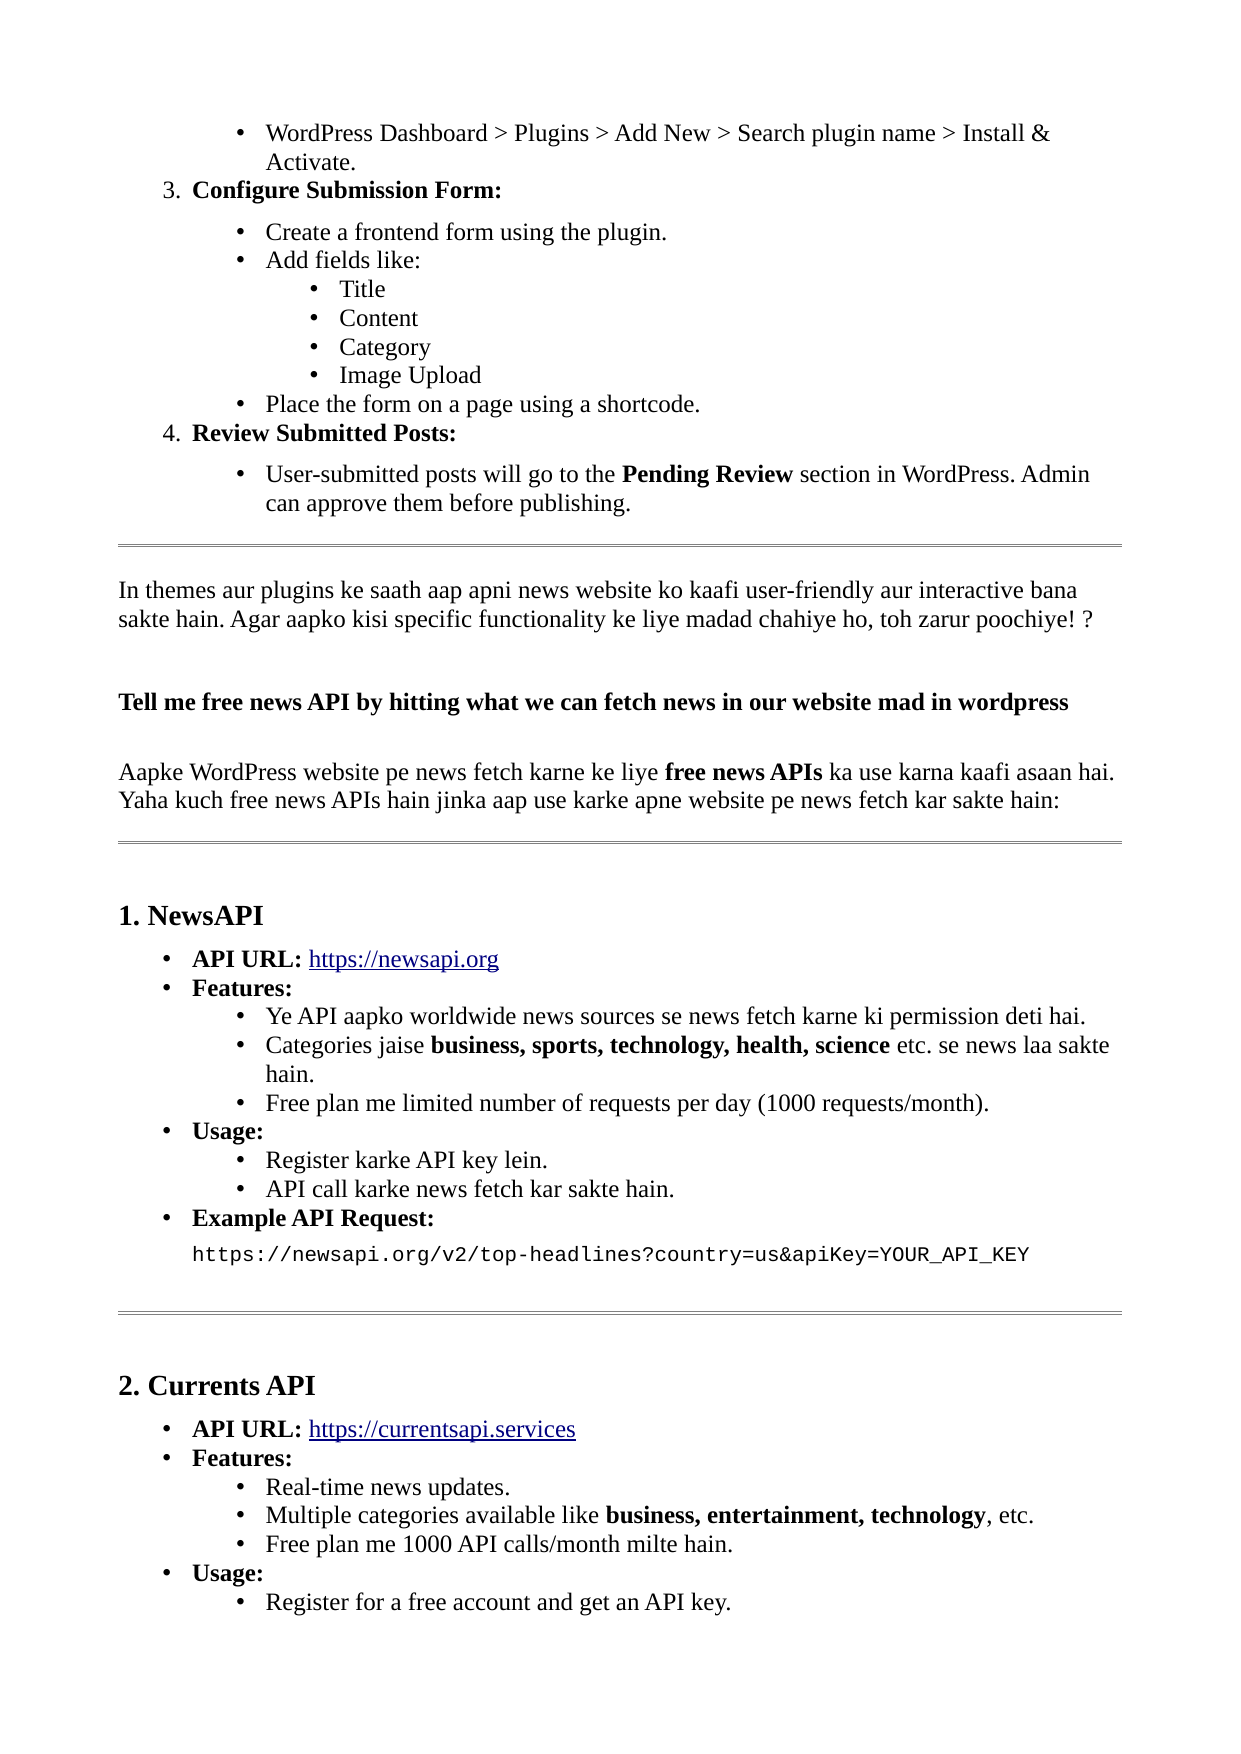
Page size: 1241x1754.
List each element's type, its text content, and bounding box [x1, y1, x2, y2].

list Register for a free account and get an API key. [236, 1587, 1122, 1616]
list Ye API aapko worldwide news sources se news fetch karne ki permission deti hai. [236, 1001, 1122, 1030]
list https://newsapi.org/v2/top-headlines?country=us&apiKey=YOUR_API_KEY [162, 1244, 1122, 1268]
text Aapke WordPress website pe news fetch karne ke liye free news APIs ka use karna kaafi asaan hai. Yaha kuch free news APIs hain jinka aap use karke apne website pe news fetch kar sakte hain: [118, 757, 1122, 814]
list Categories jaise business, sports, technology, health, science etc. se news laa sakte hain. [236, 1030, 1122, 1088]
list Usage: [162, 1558, 1122, 1587]
list Review Submitted Posts: [162, 418, 1122, 447]
list Create a frontend form using the plugin. [236, 217, 1122, 246]
list WordPress Dashboard > Plugins > Add New > Search plugin name > Install & Activate. [236, 118, 1122, 176]
list Place the form on a page using a shortcode. [236, 389, 1122, 418]
subtitle 1. NewsAPI [118, 898, 1122, 931]
list Usage: [162, 1116, 1122, 1145]
list API URL: https://newsapi.org [162, 944, 1122, 973]
list Features: [162, 1443, 1122, 1472]
list Add fields like: [236, 246, 1122, 274]
list Free plan me limited number of requests per day (1000 requests/month). [236, 1088, 1122, 1116]
list Example API Request: [162, 1203, 1122, 1231]
list API call karke news fetch kar sakte hain. [236, 1174, 1122, 1203]
subtitle 2. Currents API [118, 1368, 1122, 1402]
text Tell me free news API by hitting what we can fetch news in our website mad in wordpress [118, 687, 1122, 716]
list Free plan me 1000 API calls/month milte hain. [236, 1529, 1122, 1558]
list Real-time news updates. [236, 1472, 1122, 1501]
list Image Upload [309, 361, 1122, 389]
list Title [309, 274, 1122, 303]
list API URL: https://currentsapi.services [162, 1414, 1122, 1443]
list Features: [162, 973, 1122, 1001]
list Configure Submission Form: [162, 176, 1122, 204]
text In themes aur plugins ke saath aap apni news website ko kaafi user-friendly aur interactive bana sakte hain. Agar aapko kisi specific functionality ke liye madad chahiye ho, toh zarur poochiye! ? [118, 576, 1122, 633]
list User-submitted posts will go to the Pending Review section in WordPress. Admin can approve them before publishing. [236, 459, 1122, 517]
list Content [309, 303, 1122, 332]
list Register karke API key lein. [236, 1145, 1122, 1174]
list Category [309, 332, 1122, 361]
list Multiple categories available like business, entertainment, technology, etc. [236, 1501, 1122, 1529]
